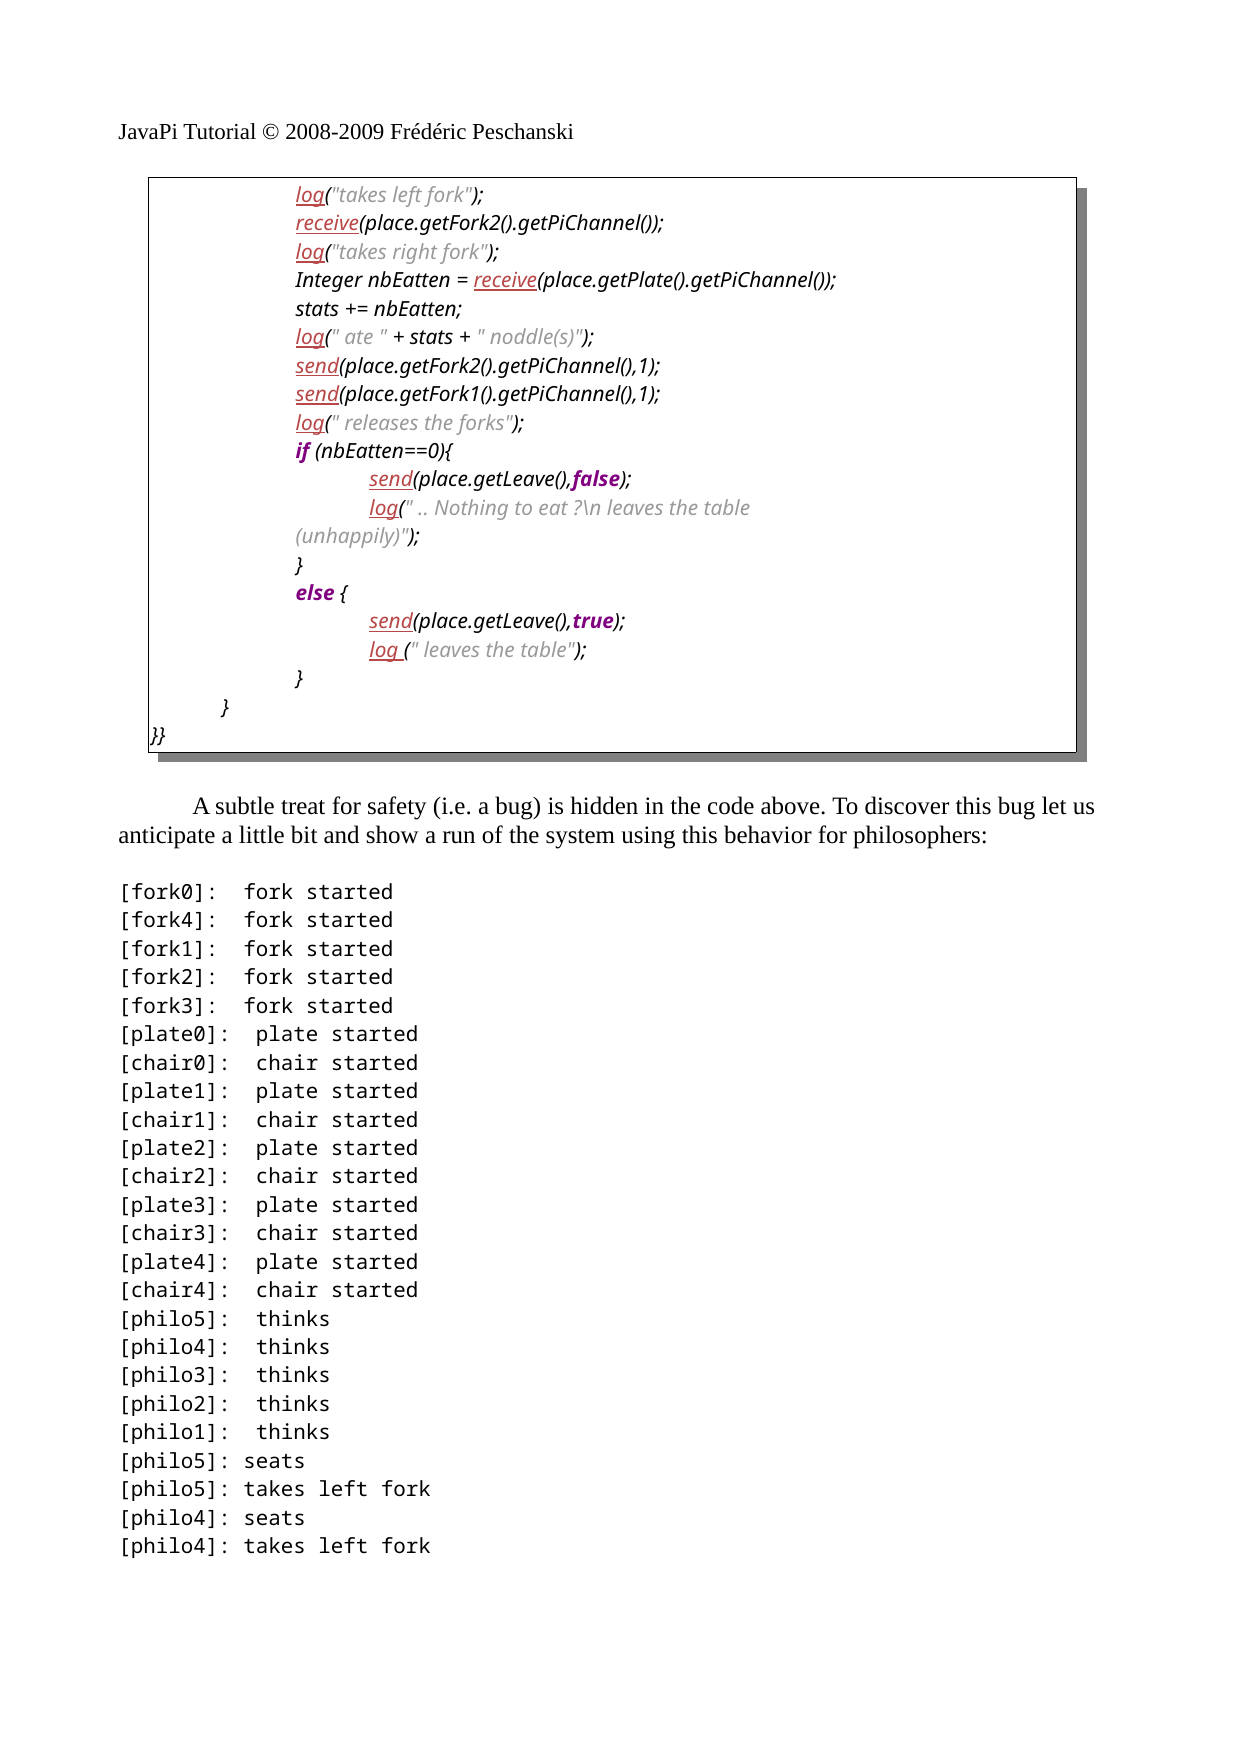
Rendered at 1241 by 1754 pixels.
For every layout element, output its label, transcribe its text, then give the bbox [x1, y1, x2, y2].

text } [149, 547, 1076, 575]
text [philo4]: thinks [118, 1332, 1122, 1361]
text log(" .. Nothing to eat ?\n leaves the table (unhappily)"); [149, 490, 1076, 547]
text [chair4]: chair started [118, 1275, 1122, 1304]
text log(" ate " + stats + " noddle(s)"); [149, 319, 1076, 348]
text [philo5]: thinks [118, 1304, 1122, 1332]
text Integer nbEatten = receive(place.getPlate().getPiChannel()); [149, 262, 1076, 291]
text [plate0]: plate started [118, 1019, 1122, 1048]
text log(" releases the forks"); [149, 404, 1076, 433]
text [fork1]: fork started [118, 934, 1122, 962]
text A subtle treat for safety (i.e. a bug) is hidden in the code above. To discover this bug let us anticipate a little bit and show a run of the system using this behavior for philosophers: [118, 791, 1122, 849]
text log (" leaves the table"); [149, 632, 1076, 661]
text log("takes left fork"); [149, 178, 1076, 206]
text else { [149, 575, 1076, 604]
text [philo5]: takes left fork [118, 1474, 1122, 1503]
text [chair1]: chair started [118, 1105, 1122, 1133]
text stats += nbEatten; [149, 291, 1076, 319]
text receive(place.getFork2().getPiChannel()); [149, 206, 1076, 234]
text [fork2]: fork started [118, 962, 1122, 991]
text [plate4]: plate started [118, 1247, 1122, 1275]
text if (nbEatten==0){ [149, 433, 1076, 461]
text log("takes right fork"); [149, 234, 1076, 262]
text [philo1]: thinks [118, 1417, 1122, 1446]
text [plate2]: plate started [118, 1133, 1122, 1162]
text } [149, 689, 1076, 717]
text [philo2]: thinks [118, 1389, 1122, 1417]
text [chair3]: chair started [118, 1218, 1122, 1247]
text [plate3]: plate started [118, 1190, 1122, 1218]
text send(place.getFork2().getPiChannel(),1); [149, 348, 1076, 376]
text [chair2]: chair started [118, 1162, 1122, 1190]
text [chair0]: chair started [118, 1048, 1122, 1076]
text [philo4]: seats [118, 1503, 1122, 1531]
text [fork4]: fork started [118, 906, 1122, 934]
text send(place.getFork1().getPiChannel(),1); [149, 376, 1076, 404]
text [fork3]: fork started [118, 991, 1122, 1019]
text send(place.getLeave(),false); [149, 461, 1076, 490]
text [philo5]: seats [118, 1446, 1122, 1474]
text [philo3]: thinks [118, 1361, 1122, 1389]
text send(place.getLeave(),true); [149, 604, 1076, 632]
text } [149, 661, 1076, 689]
text [plate1]: plate started [118, 1076, 1122, 1105]
text }} [149, 717, 1076, 752]
text [fork0]: fork started [118, 877, 1122, 906]
text [philo4]: takes left fork [118, 1531, 1122, 1560]
